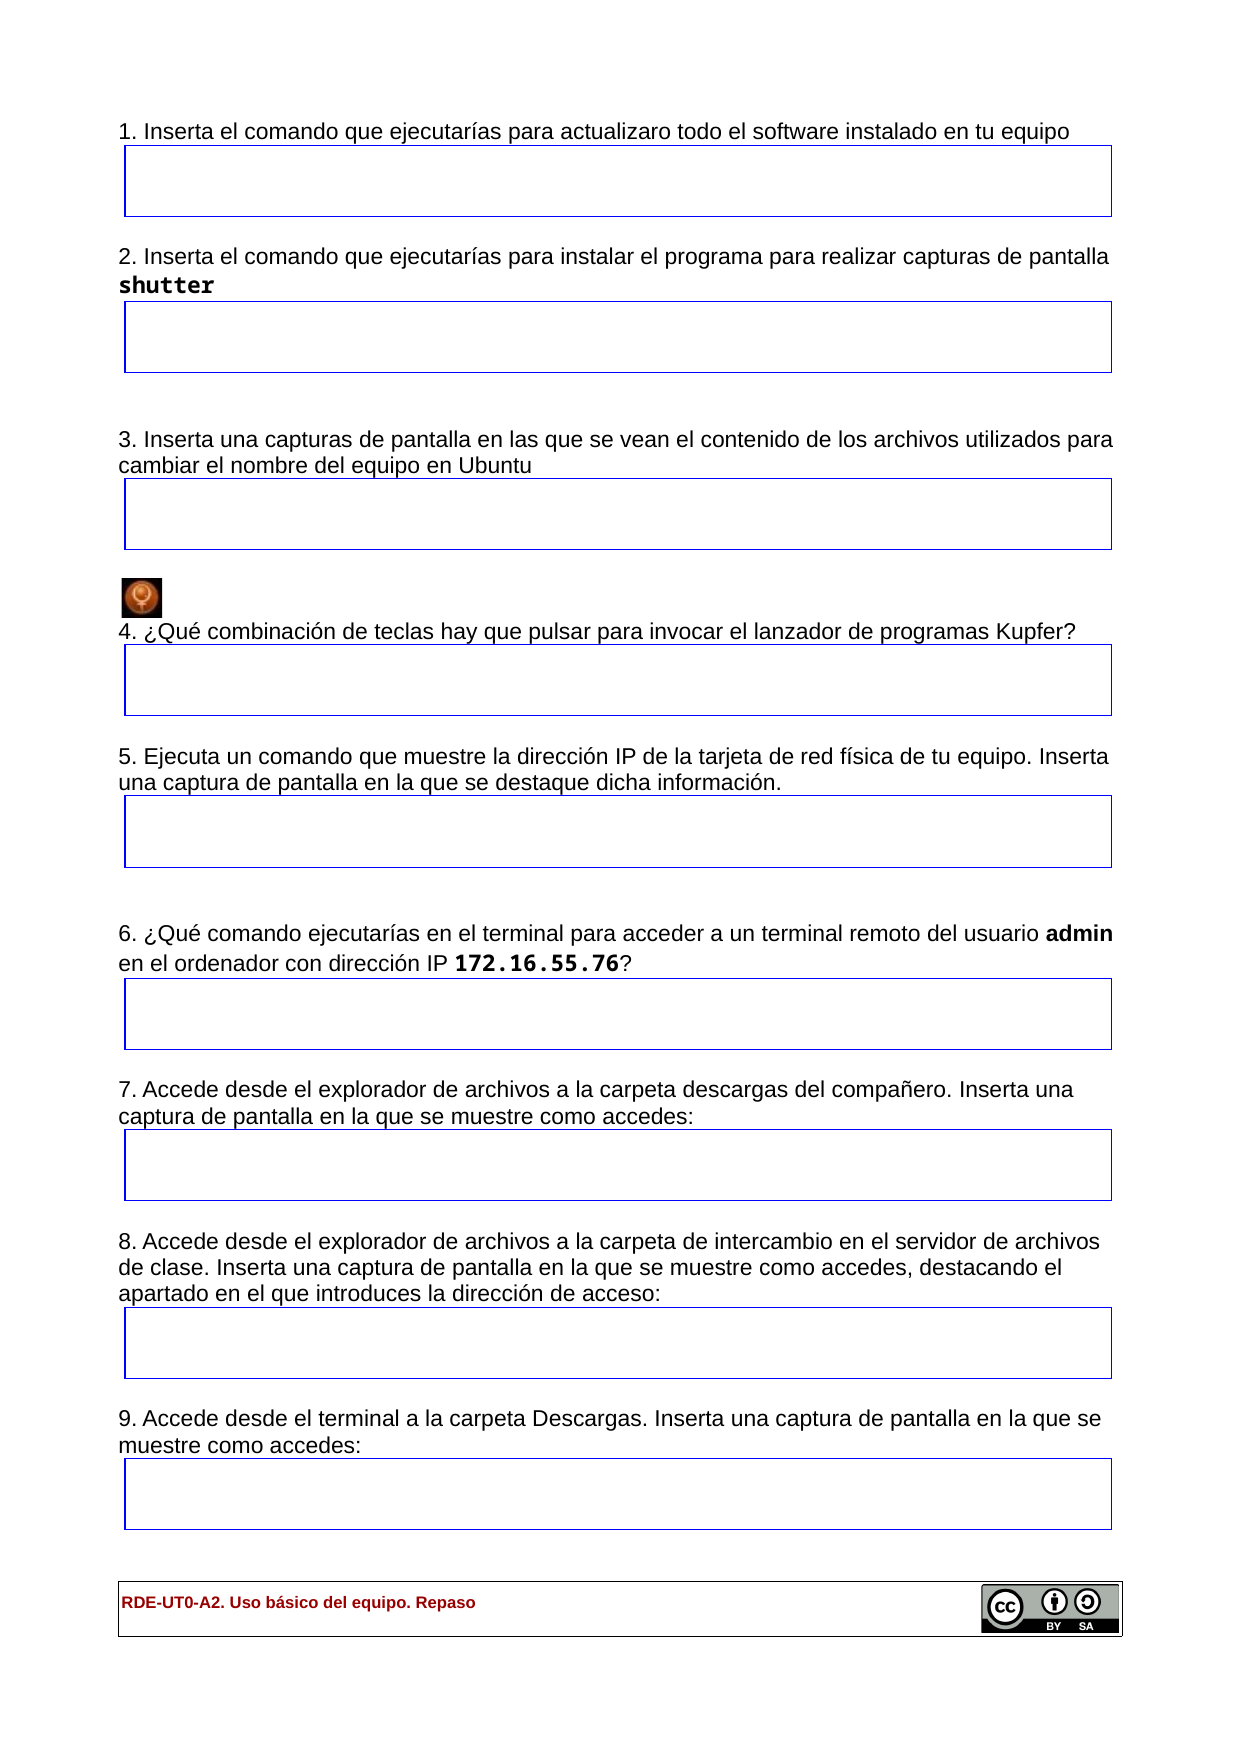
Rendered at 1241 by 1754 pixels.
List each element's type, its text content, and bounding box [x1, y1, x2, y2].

table_header [126, 645, 1111, 715]
table_header [126, 1459, 1111, 1529]
text 6. ¿Qué comando ejecutarías en el terminal para acceder a un terminal remoto del usuario admin en el ordenador con dirección IP 172.16.55.76? [118, 920, 1122, 978]
table_header [126, 796, 1111, 867]
picture [981, 1584, 1119, 1633]
text 3. Inserta una capturas de pantalla en las que se vean el contenido de los archivos utilizados para cambiar el nombre del equipo en Ubuntu [118, 426, 1122, 478]
text 5. Ejecuta un comando que muestre la dirección IP de la tarjeta de red física de tu equipo. Inserta una captura de pantalla en la que se destaque dicha información. [118, 743, 1122, 795]
text 8. Accede desde el explorador de archivos a la carpeta de intercambio en el servidor de archivos de clase. Inserta una captura de pantalla en la que se muestre como accedes, destacando el apartado en el que introduces la dirección de acceso: [118, 1228, 1122, 1307]
text 7. Accede desde el explorador de archivos a la carpeta descargas del compañero. Inserta una captura de pantalla en la que se muestre como accedes: [118, 1076, 1122, 1129]
text 4. ¿Qué combinación de teclas hay que pulsar para invocar el lanzador de programas Kupfer? [118, 577, 1122, 644]
picture [121, 578, 163, 618]
table_header [126, 302, 1111, 372]
table_header [126, 979, 1111, 1049]
table_header [126, 479, 1111, 549]
text 1. Inserta el comando que ejecutarías para actualizaro todo el software instalado en tu equipo [118, 118, 1122, 144]
table_header [126, 146, 1111, 216]
text 9. Accede desde el terminal a la carpeta Descargas. Inserta una captura de pantalla en la que se muestre como accedes: [118, 1405, 1122, 1458]
table_header [126, 1308, 1111, 1378]
table_header [126, 1130, 1111, 1200]
text 2. Inserta el comando que ejecutarías para instalar el programa para realizar capturas de pantalla shutter [118, 243, 1122, 301]
